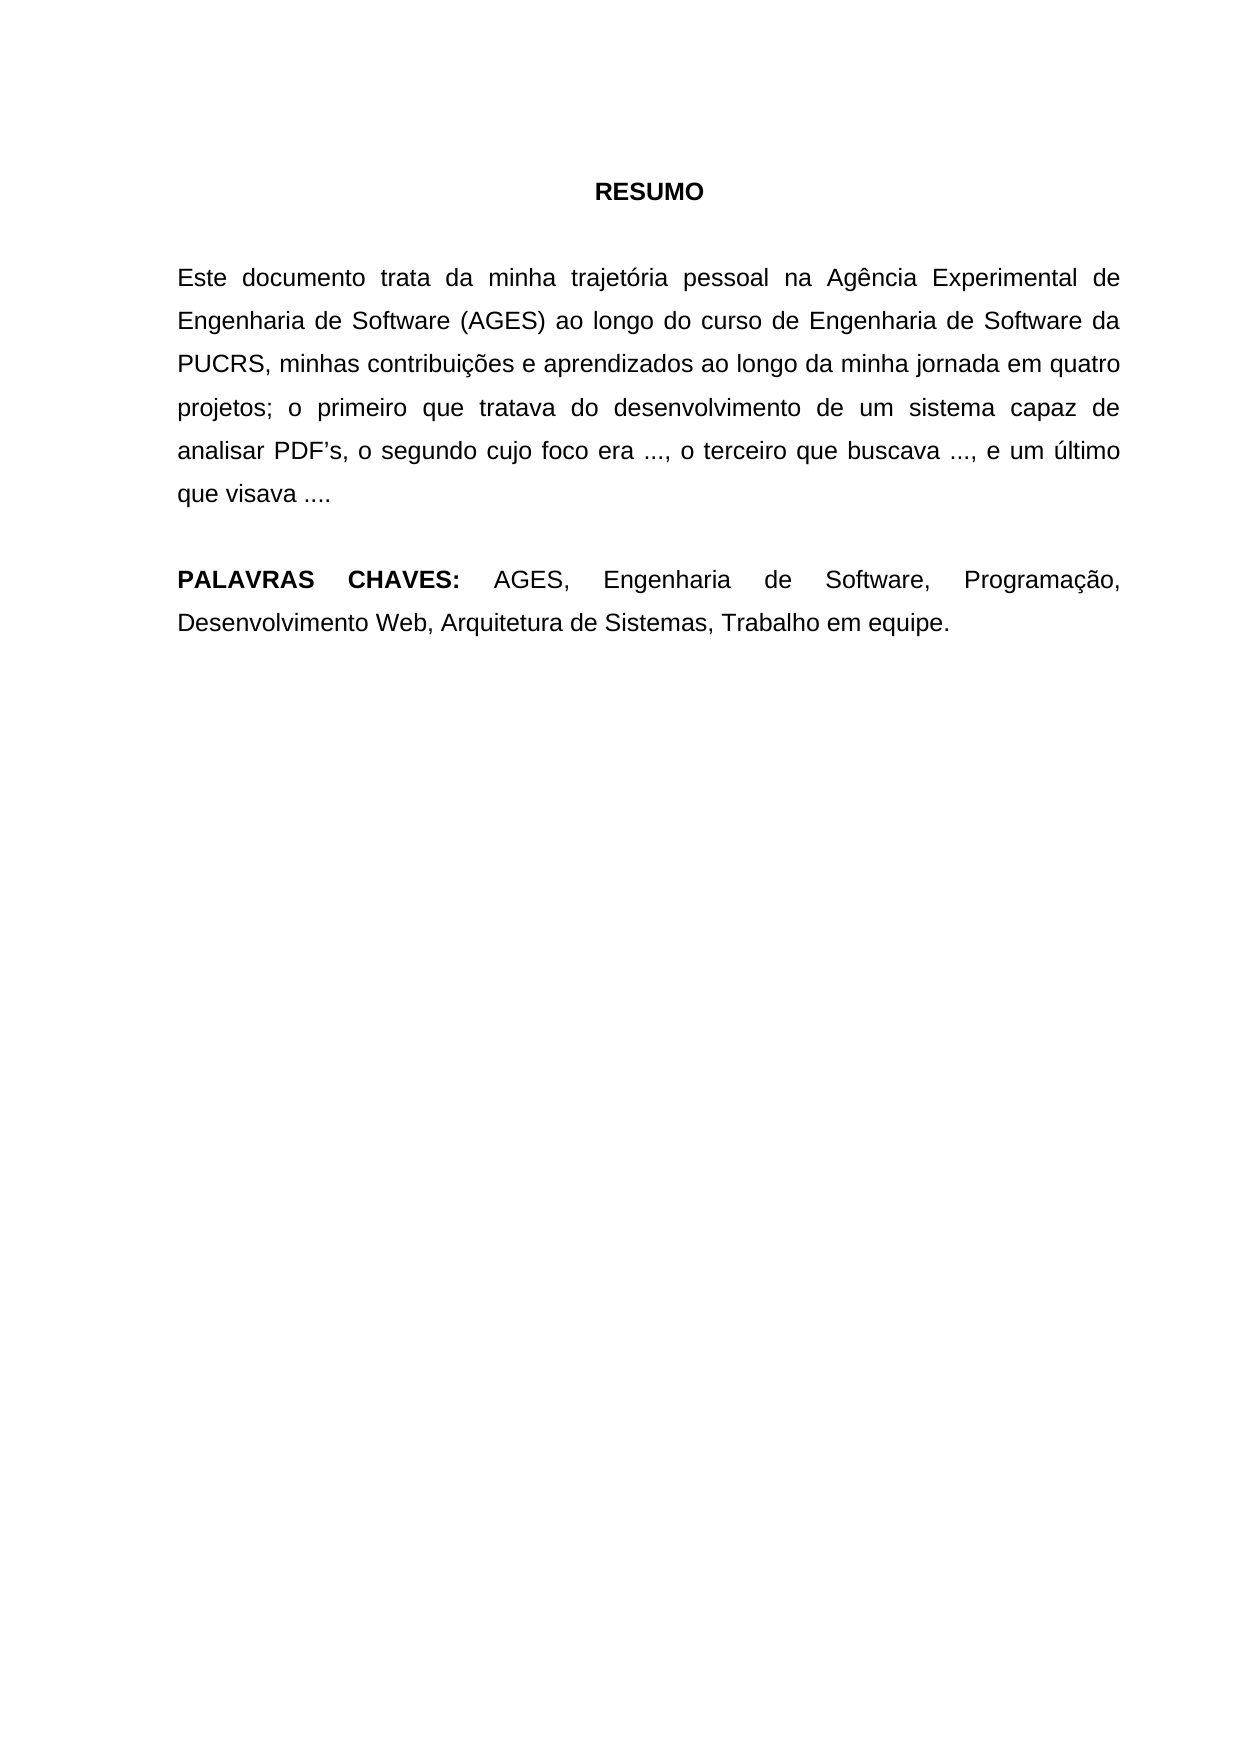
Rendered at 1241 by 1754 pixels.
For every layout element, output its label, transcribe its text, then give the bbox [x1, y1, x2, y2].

text PALAVRAS CHAVES: AGES, Engenharia de Software, Programação, Desenvolvimento Web, Arquitetura de Sistemas, Trabalho em equipe. [177, 565, 1122, 637]
text Este documento trata da minha trajetória pessoal na Agência Experimental de Engenharia de Software (AGES) ao longo do curso de Engenharia de Software da PUCRS, minhas contribuições e aprendizados ao longo da minha jornada em quatro projetos; o primeiro que tratava do desenvolvimento de um sistema capaz de analisar PDF’s, o segundo cujo foco era ..., o terceiro que buscava ..., e um último que visava .... [177, 263, 1122, 508]
text RESUMO [177, 177, 1122, 206]
